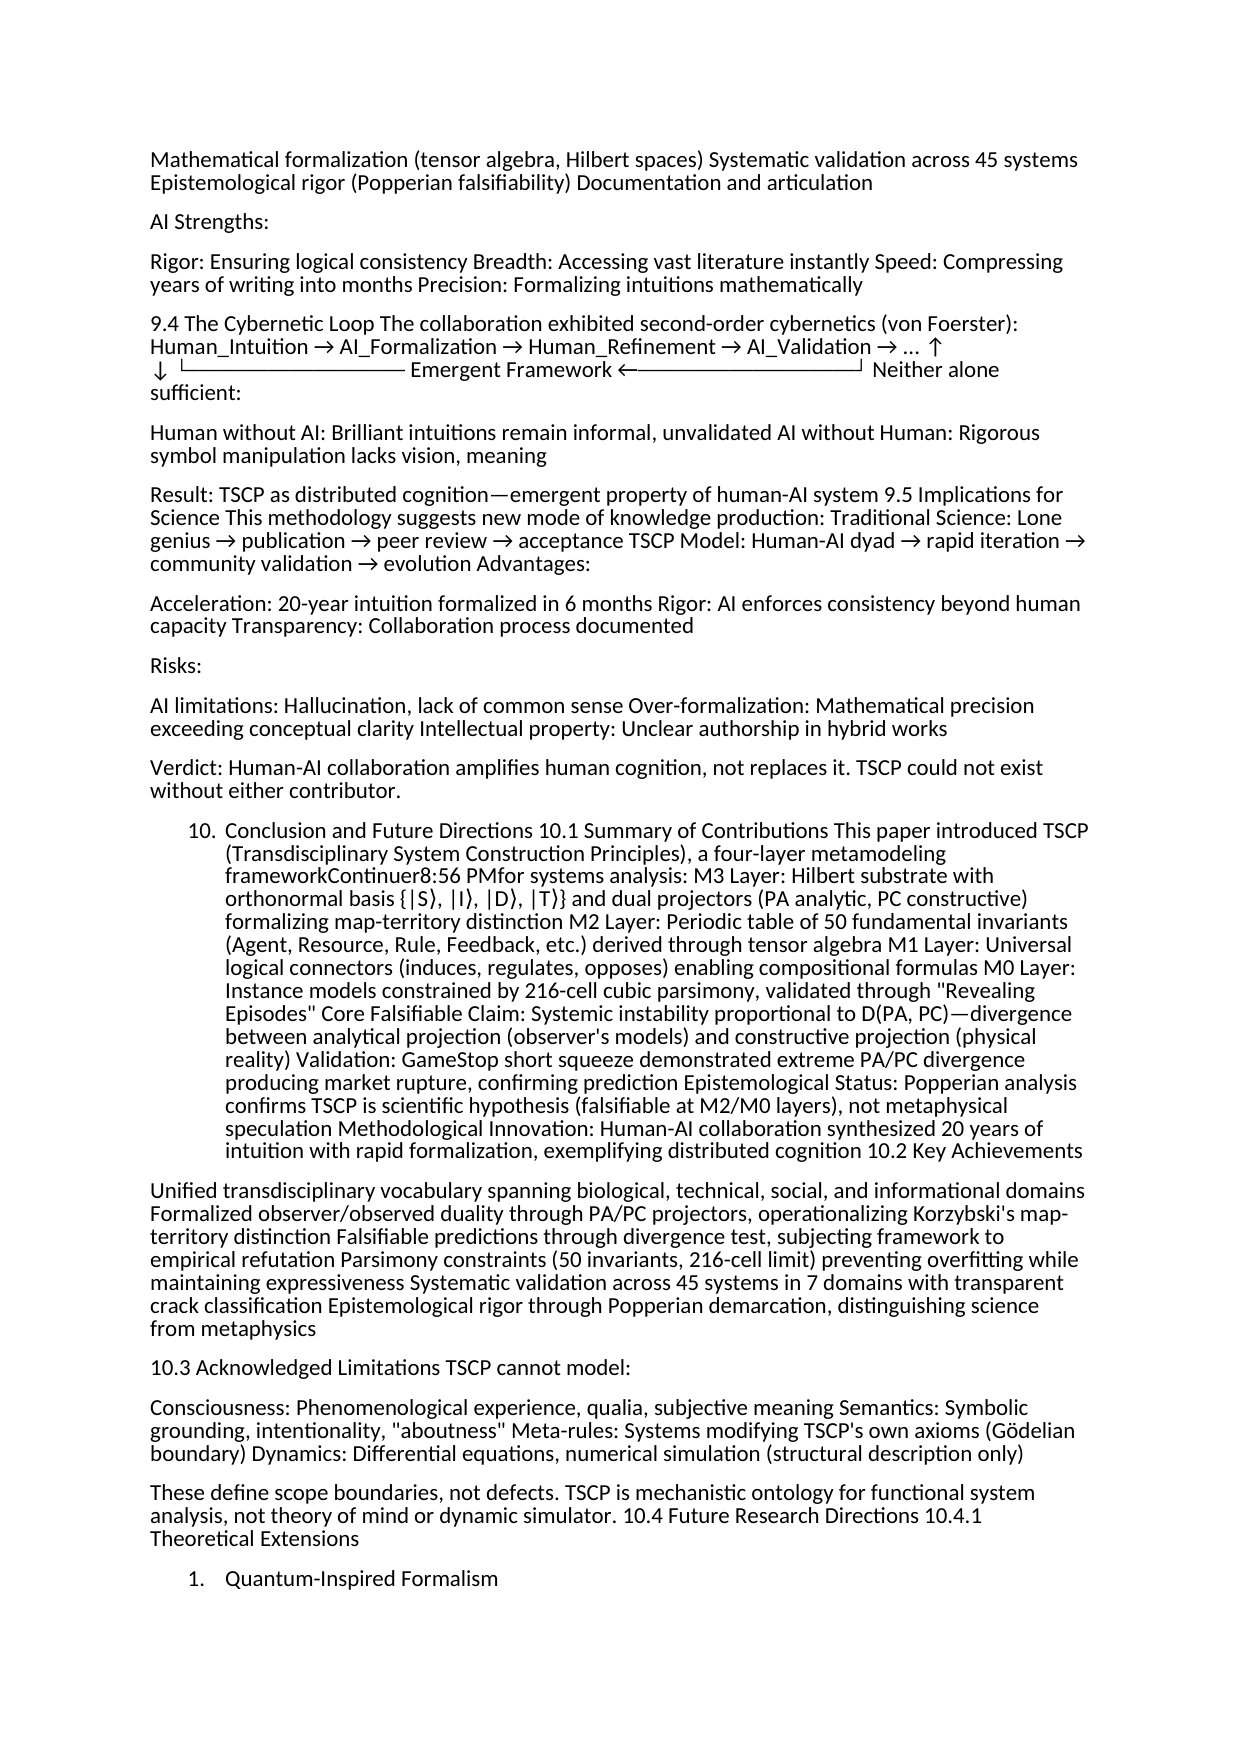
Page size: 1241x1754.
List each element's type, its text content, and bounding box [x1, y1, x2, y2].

text AI Strengths: [150, 212, 1090, 235]
text Consciousness: Phenomenological experience, qualia, subjective meaning Semantics: Symbolic grounding, intentionality, "aboutness" Meta-rules: Systems modifying TSCP's own axioms (Gödelian boundary) Dynamics: Differential equations, numerical simulation (structural description only) [150, 1398, 1090, 1467]
text Mathematical formalization (tensor algebra, Hilbert spaces) Systematic validation across 45 systems Epistemological rigor (Popperian falsifiability) Documentation and articulation [150, 150, 1090, 196]
text 9.4 The Cybernetic Loop The collaboration exhibited second-order cybernetics (von Foerster): Human_Intuition → AI_Formalization → Human_Refinement → AI_Validation → ... ↑ ↓ └─────────────────── Emergent Framework ←───────────────────┘ Neither alone sufficient: [150, 314, 1090, 406]
text Rigor: Ensuring logical consistency Breadth: Accessing vast literature instantly Speed: Compressing years of writing into months Precision: Formalizing intuitions mathematically [150, 252, 1090, 298]
text Human without AI: Brilliant intuitions remain informal, unvalidated AI without Human: Rigorous symbol manipulation lacks vision, meaning [150, 423, 1090, 469]
text 10.3 Acknowledged Limitations TSCP cannot model: [150, 1358, 1090, 1381]
list Quantum-Inspired Formalism [187, 1569, 1090, 1592]
text Result: TSCP as distributed cognition—emergent property of human-AI system 9.5 Implications for Science This methodology suggests new mode of knowledge production: Traditional Science: Lone genius → publication → peer review → acceptance TSCP Model: Human-AI dyad → rapid iteration → community validation → evolution Advantages: [150, 485, 1090, 577]
text Acceleration: 20-year intuition formalized in 6 months Rigor: AI enforces consistency beyond human capacity Transparency: Collaboration process documented [150, 594, 1090, 639]
text Verdict: Human-AI collaboration amplifies human cognition, not replaces it. TSCP could not exist without either contributor. [150, 758, 1090, 804]
text AI limitations: Hallucination, lack of common sense Over-formalization: Mathematical precision exceeding conceptual clarity Intellectual property: Unclear authorship in hybrid works [150, 696, 1090, 742]
text Risks: [150, 656, 1090, 679]
text Unified transdisciplinary vocabulary spanning biological, technical, social, and informational domains Formalized observer/observed duality through PA/PC projectors, operationalizing Korzybski's map-territory distinction Falsifiable predictions through divergence test, subjecting framework to empirical refutation Parsimony constraints (50 invariants, 216-cell limit) preventing overfitting while maintaining expressiveness Systematic validation across 45 systems in 7 domains with transparent crack classification Epistemological rigor through Popperian demarcation, distinguishing science from metaphysics [150, 1181, 1090, 1342]
list Conclusion and Future Directions 10.1 Summary of Contributions This paper introduced TSCP (Transdisciplinary System Construction Principles), a four-layer metamodeling frameworkContinuer8:56 PMfor systems analysis: M3 Layer: Hilbert substrate with orthonormal basis {|S⟩, |I⟩, |D⟩, |T⟩} and dual projectors (PA analytic, PC constructive) formalizing map-territory distinction M2 Layer: Periodic table of 50 fundamental invariants (Agent, Resource, Rule, Feedback, etc.) derived through tensor algebra M1 Layer: Universal logical connectors (induces, regulates, opposes) enabling compositional formulas M0 Layer: Instance models constrained by 216-cell cubic parsimony, validated through "Revealing Episodes" Core Falsifiable Claim: Systemic instability proportional to D(PA, PC)—divergence between analytical projection (observer's models) and constructive projection (physical reality) Validation: GameStop short squeeze demonstrated extreme PA/PC divergence producing market rupture, confirming prediction Epistemological Status: Popperian analysis confirms TSCP is scientific hypothesis (falsifiable at M2/M0 layers), not metaphysical speculation Methodological Innovation: Human-AI collaboration synthesized 20 years of intuition with rapid formalization, exemplifying distributed cognition 10.2 Key Achievements [187, 821, 1090, 1164]
text These define scope boundaries, not defects. TSCP is mechanistic ontology for functional system analysis, not theory of mind or dynamic simulator. 10.4 Future Research Directions 10.4.1 Theoretical Extensions [150, 1483, 1090, 1552]
